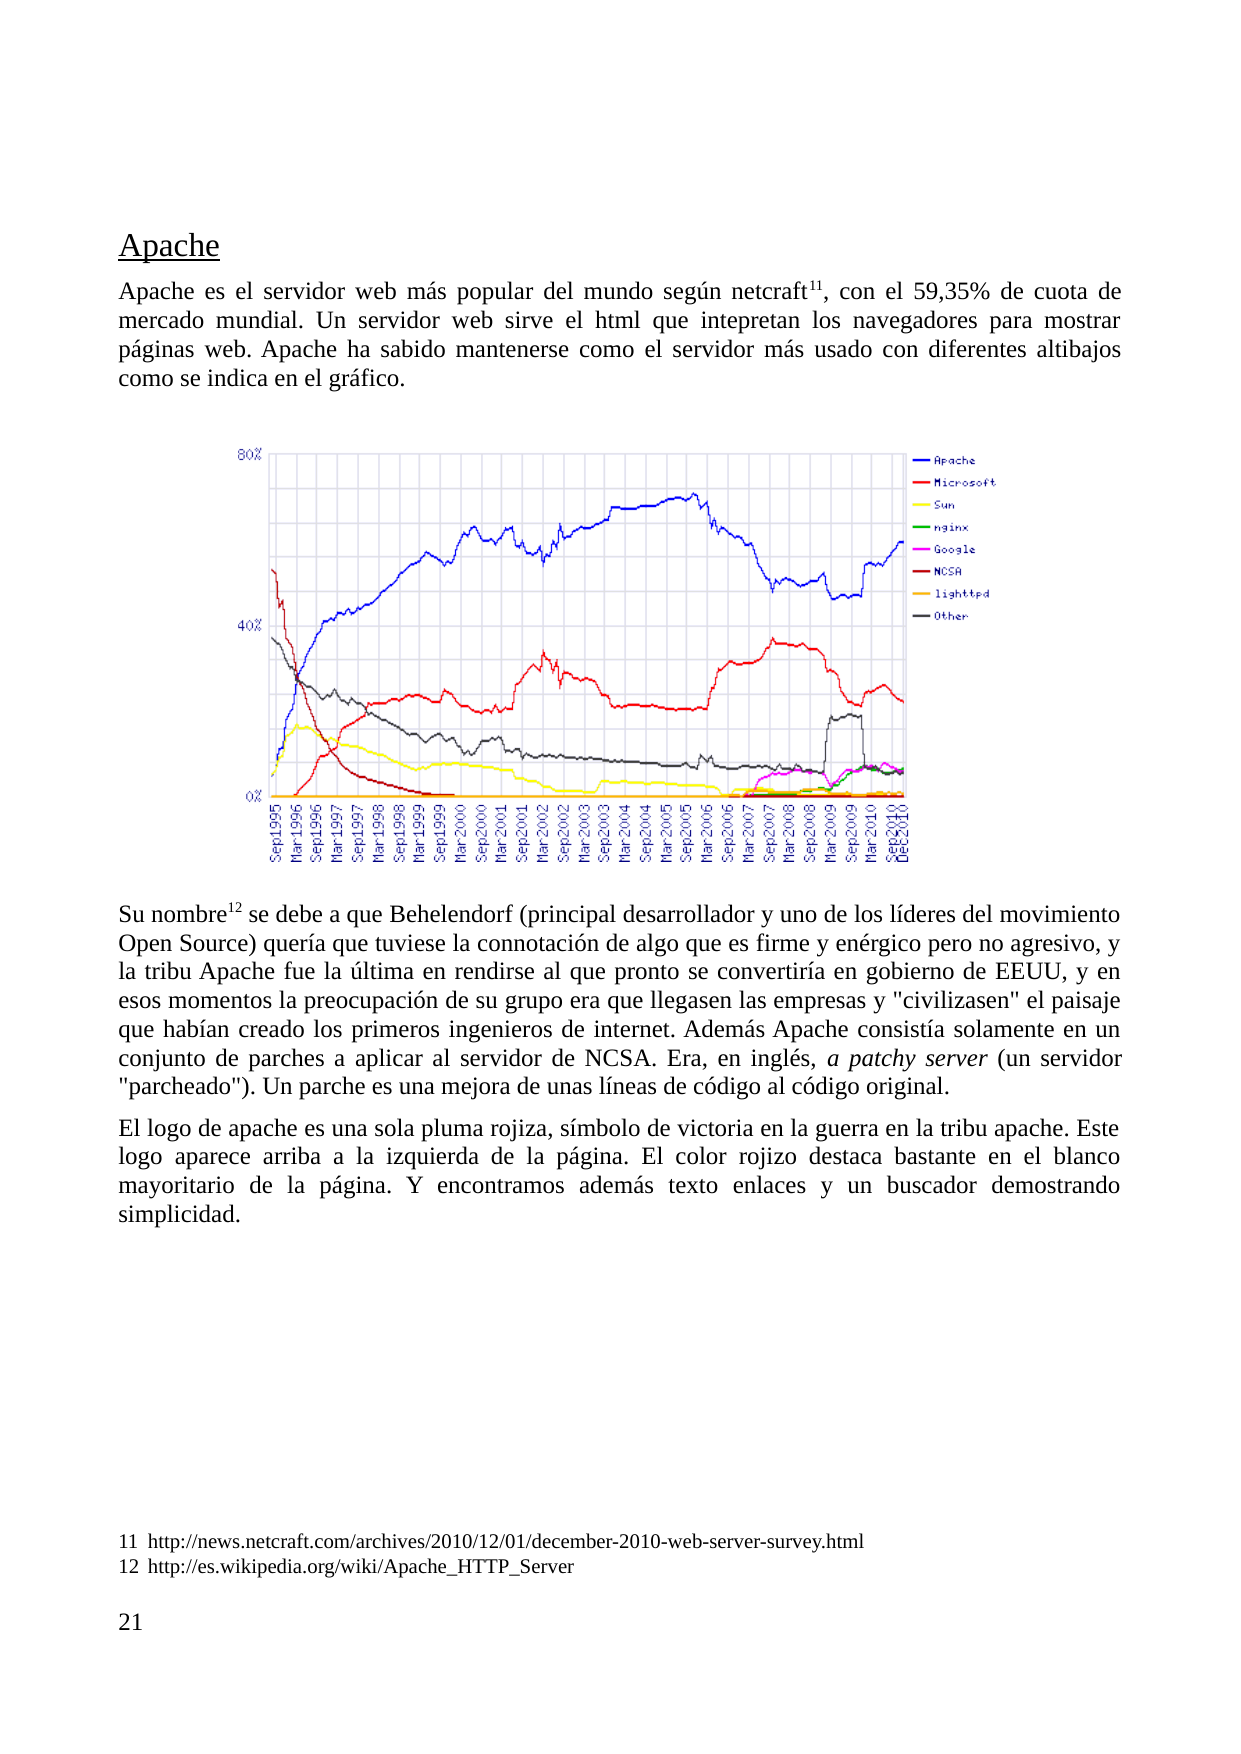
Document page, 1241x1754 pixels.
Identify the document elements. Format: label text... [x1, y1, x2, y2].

text Su nombre se debe a que Behelendorf (principal desarrollador y uno de los líderes del movimiento Open Source) quería que tuviese la connotación de algo que es firme y enérgico pero no agresivo, y la tribu Apache fue la última en rendirse al que pronto se convertiría en gobierno de EEUU, y en esos momentos la preocupación de su grupo era que llegasen las empresas y "civilizasen" el paisaje que habían creado los primeros ingenieros de internet. Además Apache consistía solamente en un conjunto de parches a aplicar al servidor de NCSA. Era, en inglés, a patchy server (un servidor "parcheado"). Un parche es una mejora de unas líneas de código al código original. [118, 899, 1122, 1100]
text http://news.netcraft.com/archives/2010/12/01/december-2010-web-server-survey.html [118, 1529, 1122, 1553]
text El logo de apache es una sola pluma rojiza, símbolo de victoria en la guerra en la tribu apache. Este logo aparece arriba a la izquierda de la página. El color rojizo destaca bastante en el blanco mayoritario de la página. Y encontramos además texto enlaces y un buscador demostrando simplicidad. [118, 1113, 1122, 1228]
picture [238, 445, 1003, 862]
subtitle Apache [118, 226, 1122, 264]
text http://es.wikipedia.org/wiki/Apache_HTTP_Server [118, 1553, 1122, 1578]
text Apache es el servidor web más popular del mundo según netcraft, con el 59,35% de cuota de mercado mundial. Un servidor web sirve el html que intepretan los navegadores para mostrar páginas web. Apache ha sabido mantenerse como el servidor más usado con diferentes altibajos como se indica en el gráfico. [118, 276, 1122, 391]
